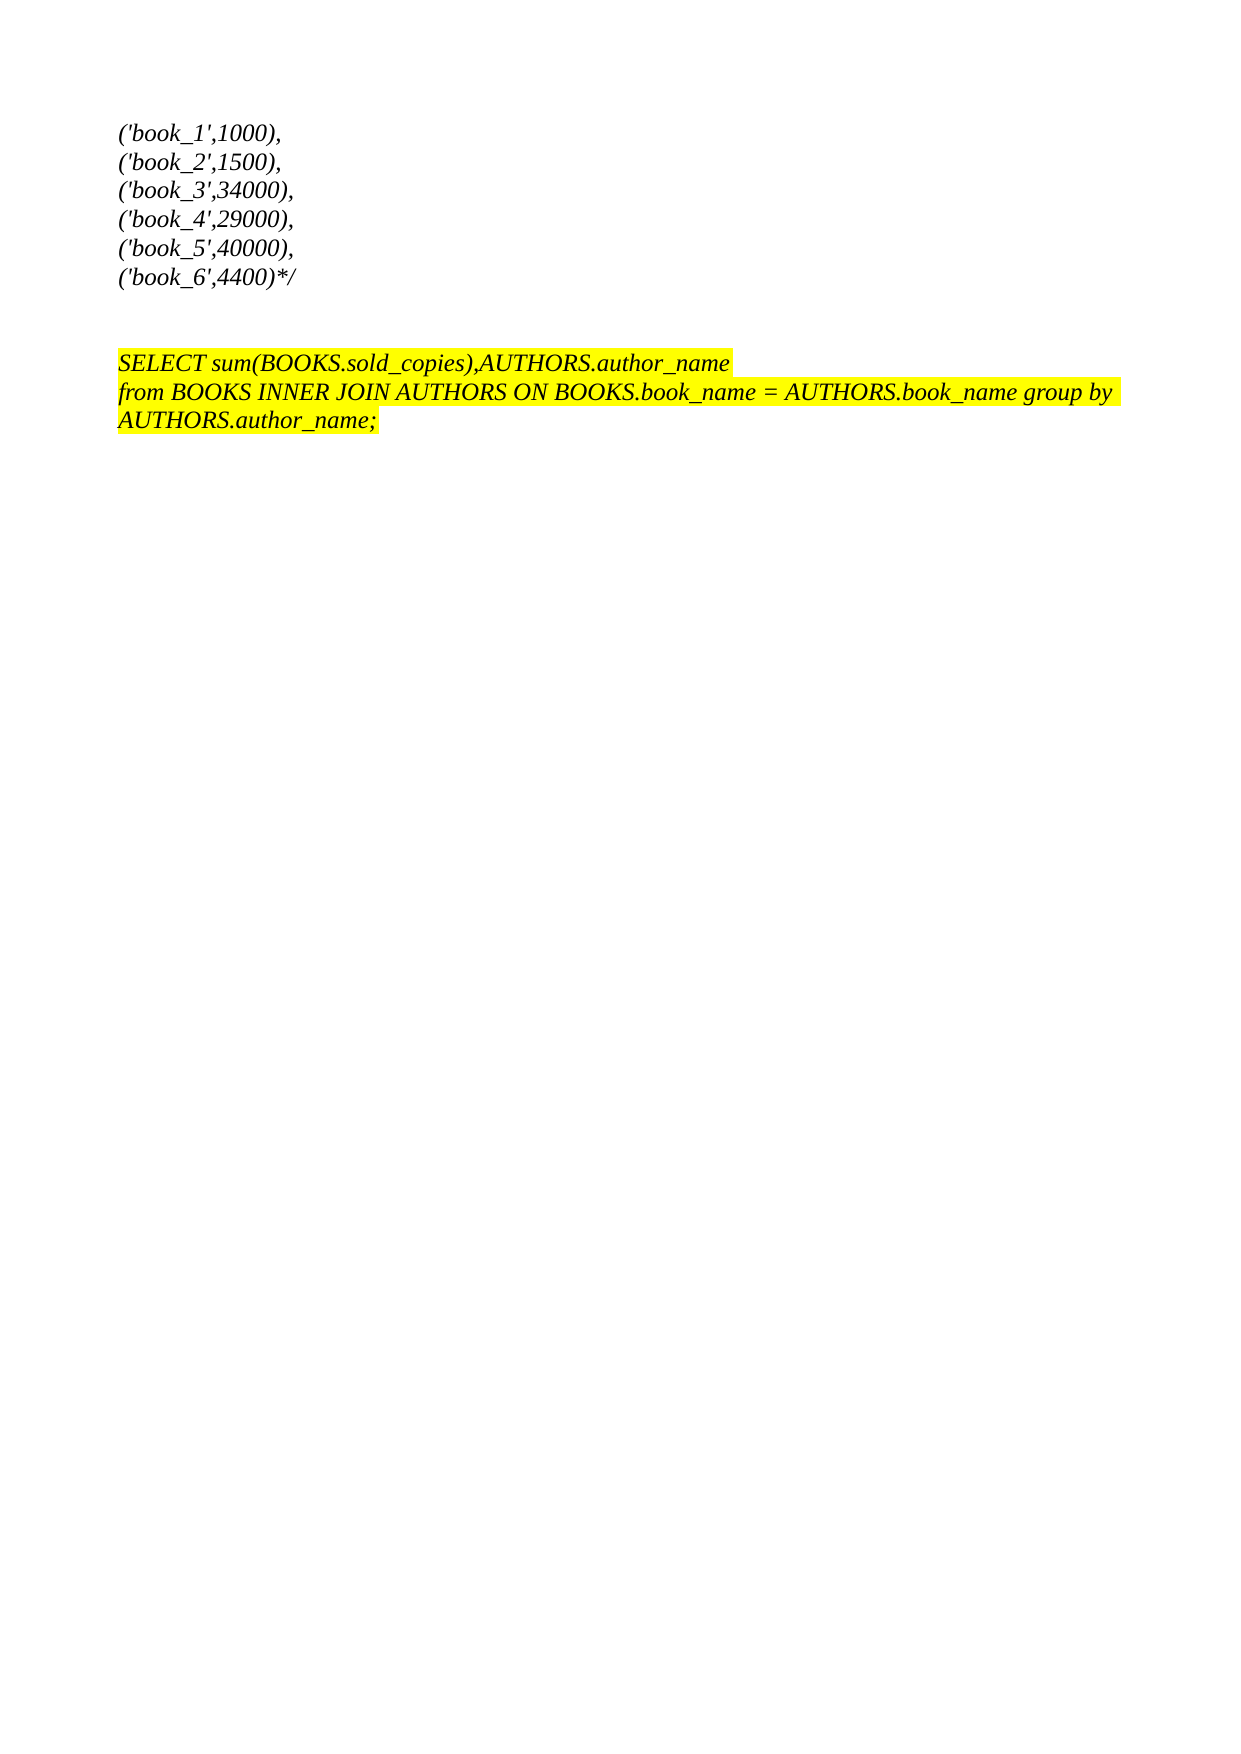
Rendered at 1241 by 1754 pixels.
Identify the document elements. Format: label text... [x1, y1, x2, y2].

text SELECT sum(BOOKS.sold_copies),AUTHORS.author_name [118, 348, 1122, 377]
text ('book_4',29000), [118, 204, 1122, 233]
text from BOOKS INNER JOIN AUTHORS ON BOOKS.book_name = AUTHORS.book_name group by AUTHORS.author_name; [118, 377, 1122, 434]
text ('book_3',34000), [118, 176, 1122, 204]
text ('book_6',4400)*/ [118, 262, 1122, 291]
text ('book_5',40000), [118, 233, 1122, 262]
text ('book_1',1000), [118, 118, 1122, 147]
text ('book_2',1500), [118, 147, 1122, 176]
